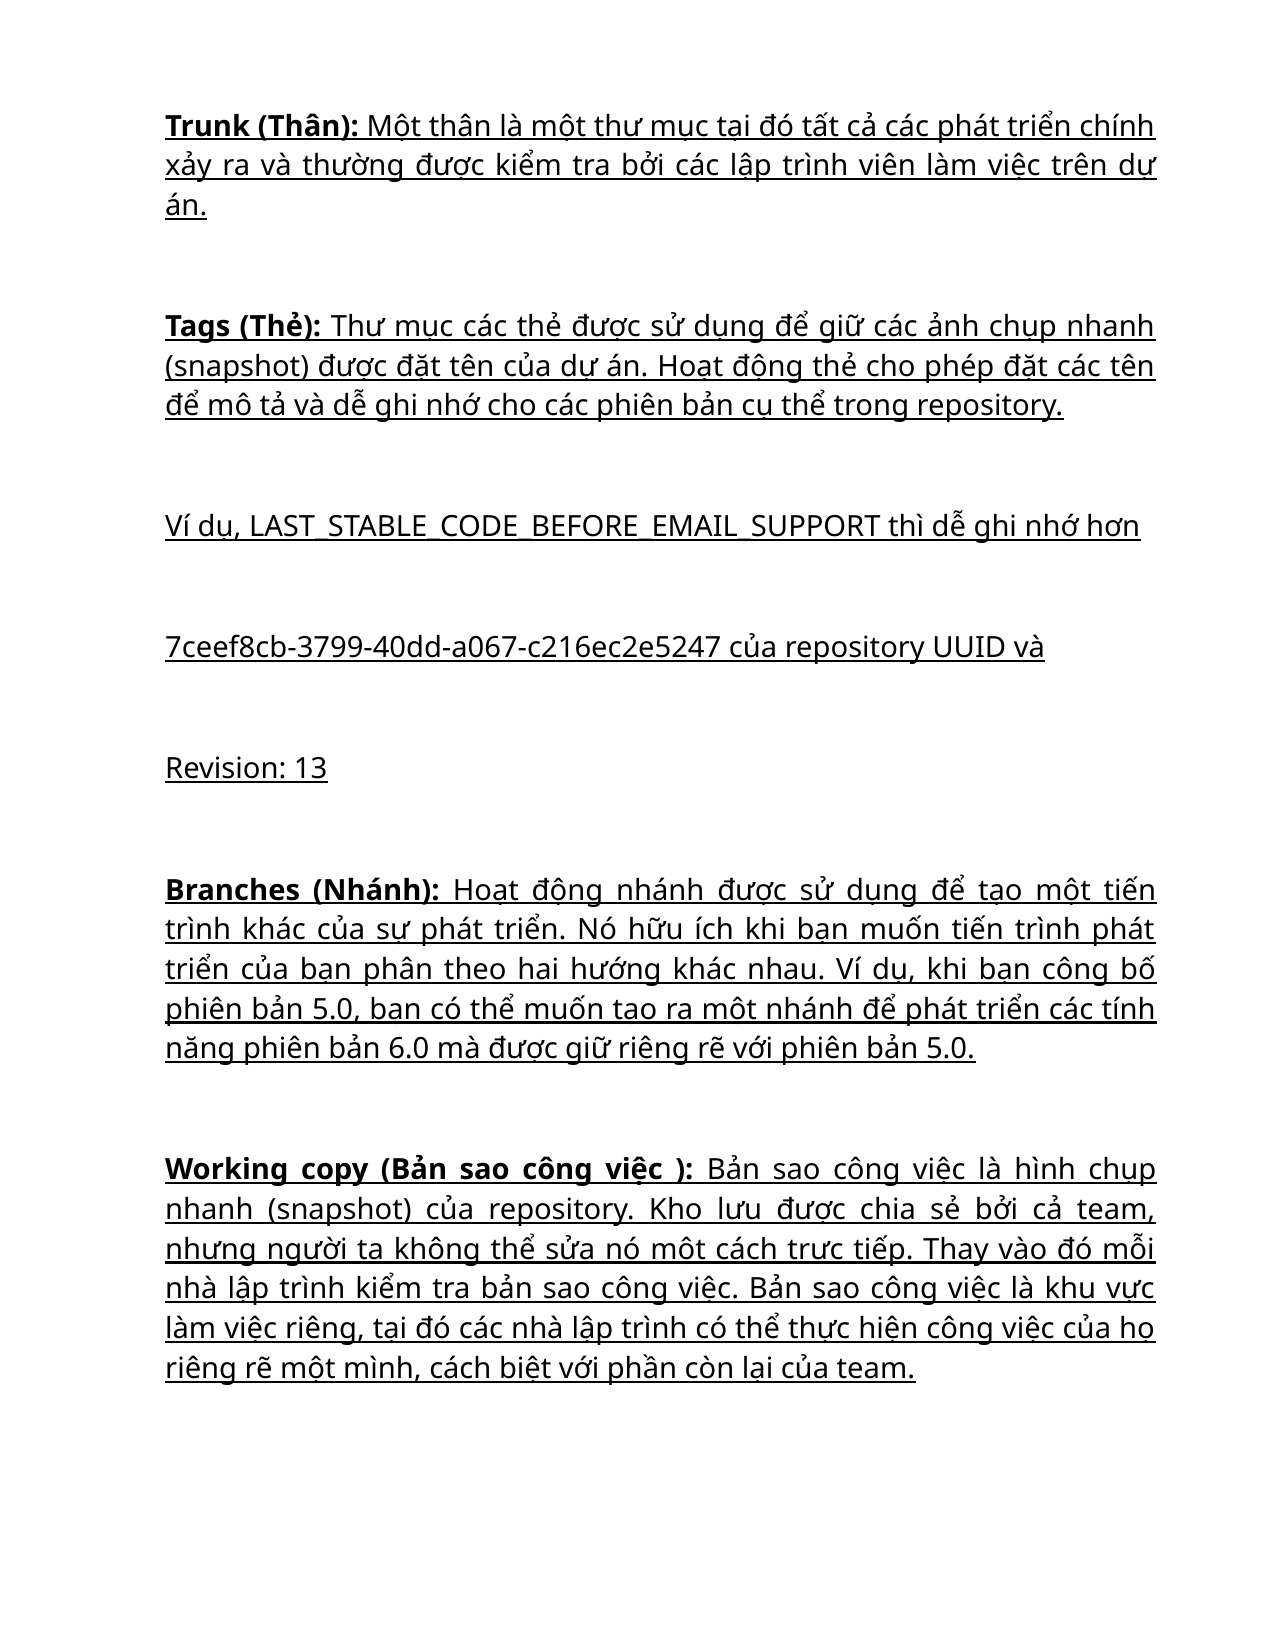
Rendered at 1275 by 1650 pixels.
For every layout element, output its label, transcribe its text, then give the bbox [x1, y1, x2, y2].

subtitle trình khác của sự phát triển. Nó hữu ích khi bạn muốn tiến trình phát triển của bạn phân theo hai hướng khác nhau. Ví dụ, khi bạn công bố [165, 904, 1157, 982]
subtitle Tags (Thẻ): Thư mục các thẻ được sử dụng để giữ các ảnh chụp nhanh (snapshot) được đặt tên của dự án. Hoạt động thẻ cho phép đặt các tên để mô tả và dễ ghi nhớ cho các phiên bản cụ thể trong repository. [165, 305, 1157, 424]
subtitle 7ceef8cb-3799-40dd-a067-c216ec2e5247 của repository UUID và [165, 627, 1157, 666]
subtitle Revision: 13 [165, 748, 1157, 787]
subtitle nhanh (snapshot) của repository. Kho lưu được chia sẻ bởi cả team, nhưng người ta không thể sửa nó một cách trực tiếp. Thay vào đó mỗi nhà lập trình kiểm tra bản sao công việc. Bản sao công việc là khu vực làm việc riêng, tại đó các nhà lập trình có thể thực hiện công việc của họ riêng rẽ một mình, cách biệt với phần còn lại của team. [165, 1184, 1157, 1387]
subtitle năng phiên bản 6.0 mà được giữ riêng rẽ với phiên bản 5.0. [165, 1024, 1157, 1067]
subtitle Ví dụ, LAST_STABLE_CODE_BEFORE_EMAIL_SUPPORT thì dễ ghi nhớ hơn [165, 506, 1157, 545]
subtitle Working copy (Bản sao công việc ): Bản sao công việc là hình chụp [165, 1149, 1157, 1182]
subtitle Branches (Nhánh): Hoạt động nhánh được sử dụng để tạo một tiến [165, 869, 1157, 902]
subtitle án. [165, 180, 1157, 224]
subtitle phiên bản 5.0, bạn có thể muốn tạo ra một nhánh để phát triển các tính [165, 984, 1157, 1021]
subtitle Trunk (Thân): Một thân là một thư mục tại đó tất cả các phát triển chính xảy ra và thường được kiểm tra bởi các lập trình viên làm việc trên dự [165, 105, 1157, 178]
